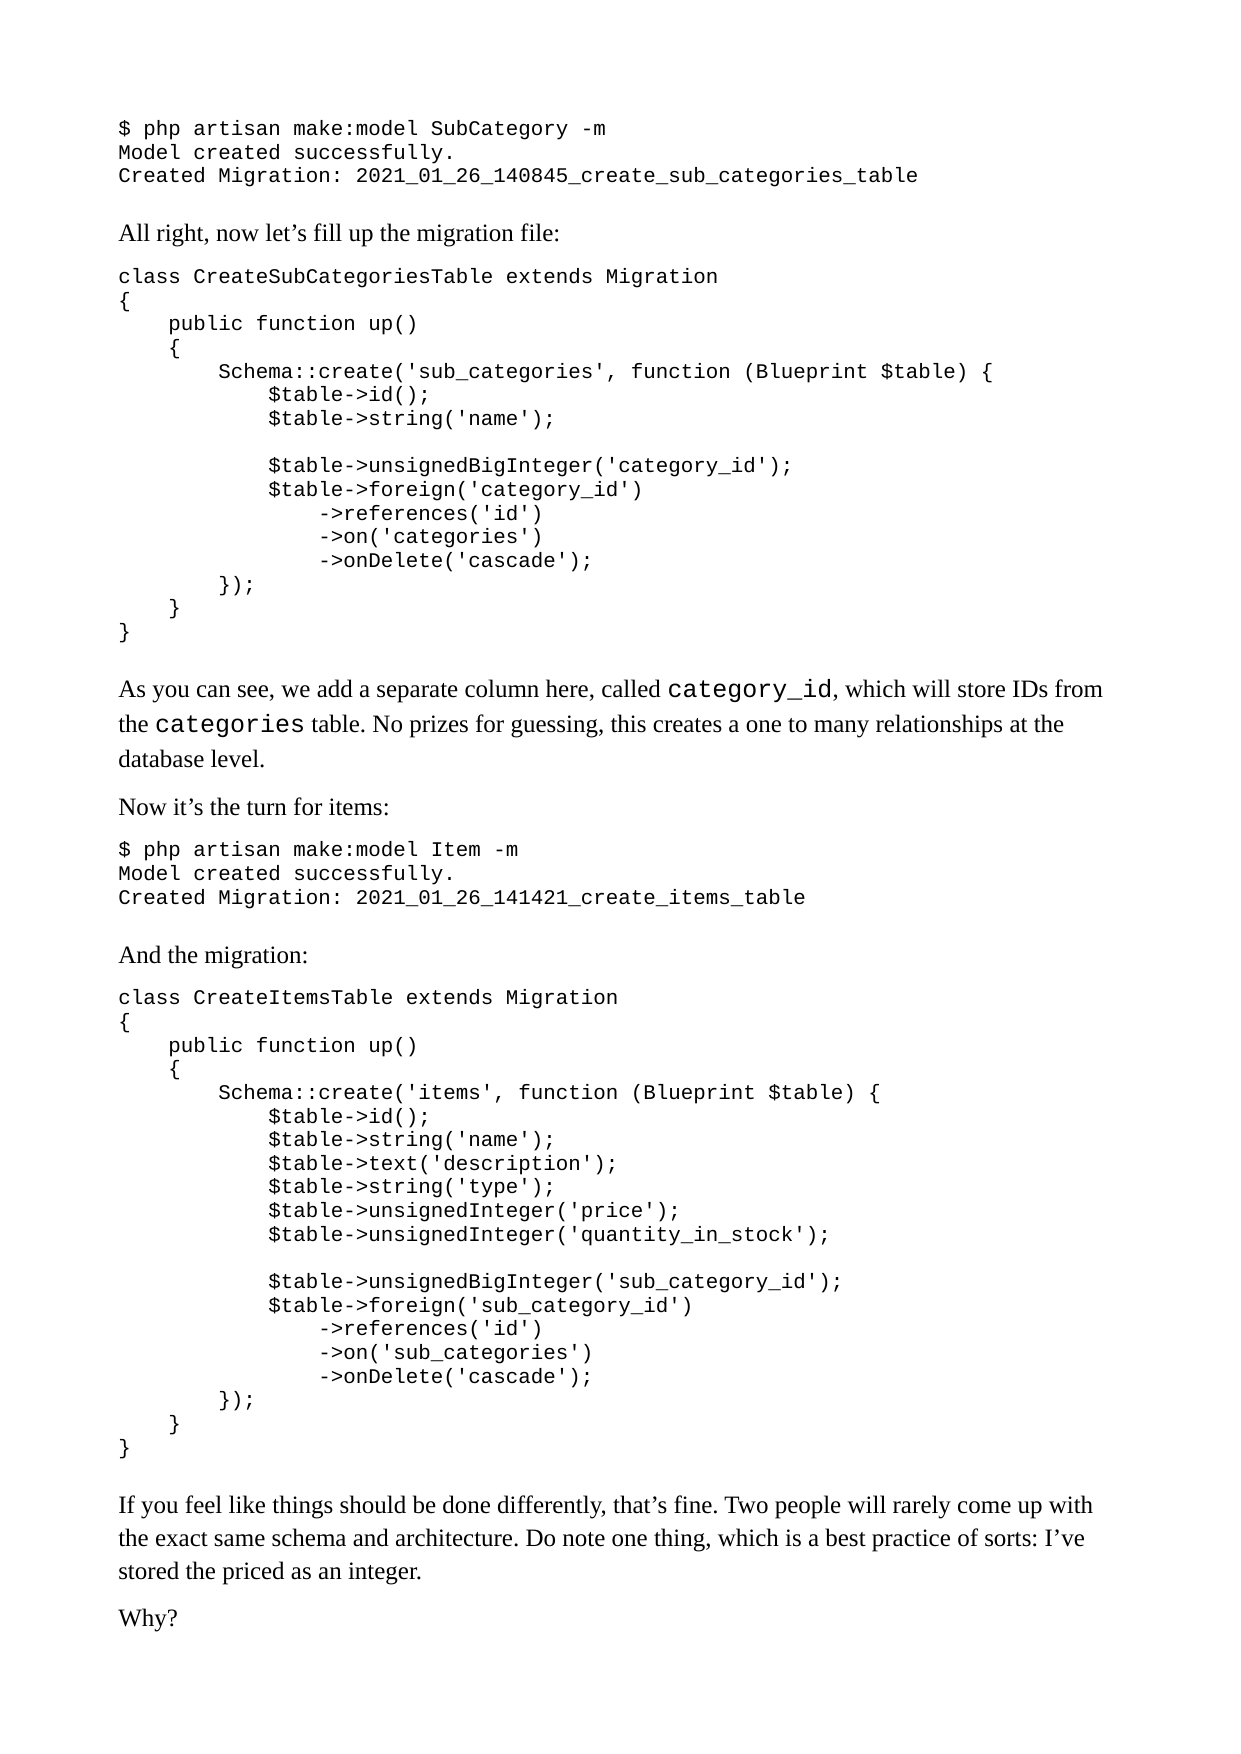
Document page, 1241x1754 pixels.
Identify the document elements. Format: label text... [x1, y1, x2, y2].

text $table->unsignedInteger('quantity_in_stock'); [118, 1224, 1122, 1247]
text ->on('sub_categories') [118, 1342, 1122, 1366]
text }); [118, 1389, 1122, 1413]
text $ php artisan make:model Item -m [118, 839, 1122, 863]
text Now it’s the turn for items: [118, 792, 1122, 821]
text Model created successfully. [118, 142, 1122, 165]
text $table->foreign('sub_category_id') [118, 1295, 1122, 1318]
text If you feel like things should be done differently, that’s fine. Two people will rarely come up with the exact same schema and architecture. Do note one thing, which is a best practice of sorts: I’ve stored the priced as an integer. [118, 1490, 1122, 1584]
text class CreateItemsTable extends Migration [118, 987, 1122, 1011]
text }); [118, 573, 1122, 597]
text As you can see, we add a separate column here, called category_id, which will store IDs from the categories table. No prizes for guessing, this creates a one to many relationships at the database level. [118, 674, 1122, 773]
text public function up() [118, 1035, 1122, 1058]
text Created Migration: 2021_01_26_141421_create_items_table [118, 887, 1122, 910]
text All right, now let’s fill up the migration file: [118, 218, 1122, 247]
text } [118, 1437, 1122, 1460]
text { [118, 1058, 1122, 1082]
text $table->string('name'); [118, 1129, 1122, 1153]
text ->on('categories') [118, 526, 1122, 550]
text Schema::create('items', function (Blueprint $table) { [118, 1082, 1122, 1106]
text } [118, 621, 1122, 644]
text $table->id(); [118, 384, 1122, 408]
text ->references('id') [118, 503, 1122, 526]
text ->onDelete('cascade'); [118, 550, 1122, 573]
text $table->string('name'); [118, 408, 1122, 432]
text ->onDelete('cascade'); [118, 1366, 1122, 1389]
text Schema::create('sub_categories', function (Blueprint $table) { [118, 361, 1122, 384]
text ->references('id') [118, 1318, 1122, 1342]
text class CreateSubCategoriesTable extends Migration [118, 266, 1122, 290]
text Why? [118, 1603, 1122, 1632]
text { [118, 290, 1122, 313]
text $table->unsignedBigInteger('category_id'); [118, 455, 1122, 479]
text $table->id(); [118, 1106, 1122, 1129]
text $table->unsignedBigInteger('sub_category_id'); [118, 1271, 1122, 1295]
text And the migration: [118, 940, 1122, 968]
text } [118, 597, 1122, 621]
text $table->string('type'); [118, 1177, 1122, 1200]
text $table->unsignedInteger('price'); [118, 1200, 1122, 1224]
text { [118, 337, 1122, 361]
text Created Migration: 2021_01_26_140845_create_sub_categories_table [118, 165, 1122, 189]
text $table->text('description'); [118, 1153, 1122, 1177]
text } [118, 1413, 1122, 1437]
text Model created successfully. [118, 863, 1122, 887]
text { [118, 1011, 1122, 1035]
text $table->foreign('category_id') [118, 479, 1122, 503]
text $ php artisan make:model SubCategory -m [118, 118, 1122, 142]
text public function up() [118, 313, 1122, 337]
